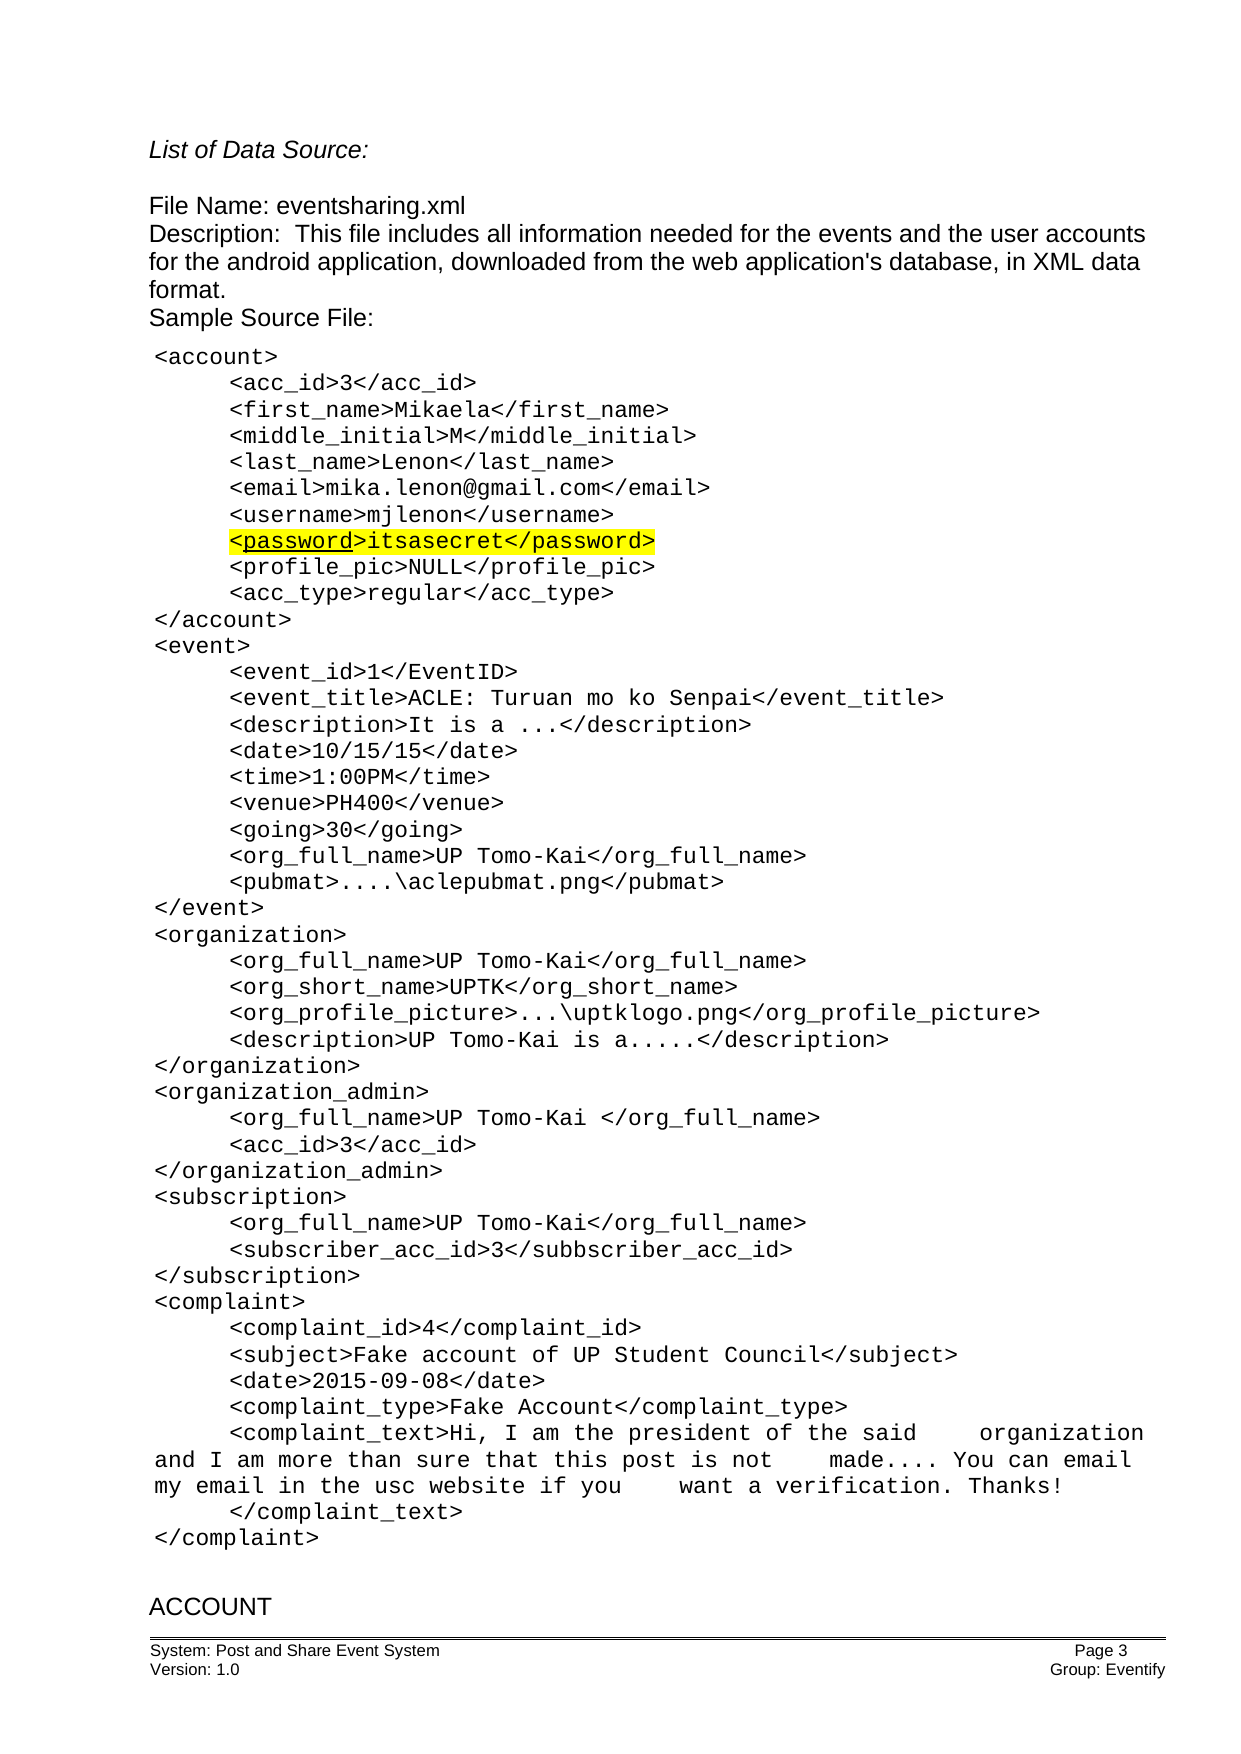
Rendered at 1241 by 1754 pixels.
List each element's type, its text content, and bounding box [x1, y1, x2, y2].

title </organization> [154, 1054, 1148, 1080]
text ACCOUNT [148, 1593, 1166, 1621]
title <acc_id>3</acc_id> [154, 372, 1148, 398]
title </account> [154, 608, 1148, 634]
title <acc_id>3</acc_id> [154, 1133, 1148, 1159]
title <event_id>1</EventID> [154, 660, 1148, 687]
title <complaint_text>Hi, I am the president of the said organization and I am more than sure that this post is not made.... You can email my email in the usc website if you want a verification. Thanks! </complaint_text> [154, 1422, 1148, 1527]
title <username>mjlenon</username> <password>itsasecret</password> [154, 503, 1148, 555]
title <complaint> [154, 1290, 1148, 1317]
title <org_profile_picture>...\uptklogo.png</org_profile_picture> [154, 1002, 1148, 1028]
title <org_full_name>UP Tomo-Kai</org_full_name> [154, 949, 1148, 975]
title <description>UP Tomo-Kai is a.....</description> [154, 1028, 1148, 1054]
text Sample Source File: [148, 304, 1166, 332]
title <org_short_name>UPTK</org_short_name> [154, 975, 1148, 1002]
title <subscription> [154, 1185, 1148, 1212]
text List of Data Source: [148, 136, 1166, 164]
title <complaint_id>4</complaint_id> [154, 1317, 1148, 1343]
text <acc_type>regular</acc_type> [154, 582, 1148, 608]
title <organization> [154, 923, 1148, 949]
title <subject>Fake account of UP Student Council</subject> [154, 1343, 1148, 1369]
title <complaint_type>Fake Account</complaint_type> [154, 1395, 1148, 1422]
title <org_full_name>UP Tomo-Kai</org_full_name> [154, 1212, 1148, 1238]
title <org_full_name>UP Tomo-Kai</org_full_name> [154, 844, 1148, 870]
text <time>1:00PM</time> [154, 765, 1148, 792]
text <description>It is a ...</description> [154, 713, 1148, 739]
title <event> [154, 634, 1148, 660]
text <venue>PH400</venue> [154, 792, 1148, 818]
title </complaint> [154, 1527, 1148, 1553]
title </subscription> [154, 1264, 1148, 1290]
text Description: This file includes all information needed for the events and the user accounts for the android application, downloaded from the web application's database, in XML data format. [148, 220, 1166, 304]
title <org_full_name>UP Tomo-Kai </org_full_name> [154, 1107, 1148, 1133]
title <profile_pic>NULL</profile_pic> [154, 555, 1148, 582]
title <event_title>ACLE: Turuan mo ko Senpai</event_title> [154, 687, 1148, 713]
text <date>10/15/15</date> [154, 739, 1148, 765]
title <going>30</going> [154, 818, 1148, 844]
title <date>2015-09-08</date> [154, 1369, 1148, 1395]
title <account> [154, 345, 1148, 372]
title </organization_admin> [154, 1159, 1148, 1185]
title <last_name>Lenon</last_name> [154, 450, 1148, 477]
title <email>mika.lenon@gmail.com</email> [154, 477, 1148, 503]
title <pubmat>....\aclepubmat.png</pubmat> [154, 870, 1148, 897]
text File Name: eventsharing.xml [148, 192, 1166, 220]
title <first_name>Mikaela</first_name> <middle_initial>M</middle_initial> [154, 398, 1148, 450]
title <subscriber_acc_id>3</subbscriber_acc_id> [154, 1238, 1148, 1264]
title <organization_admin> [154, 1080, 1148, 1107]
title </event> [154, 897, 1148, 923]
